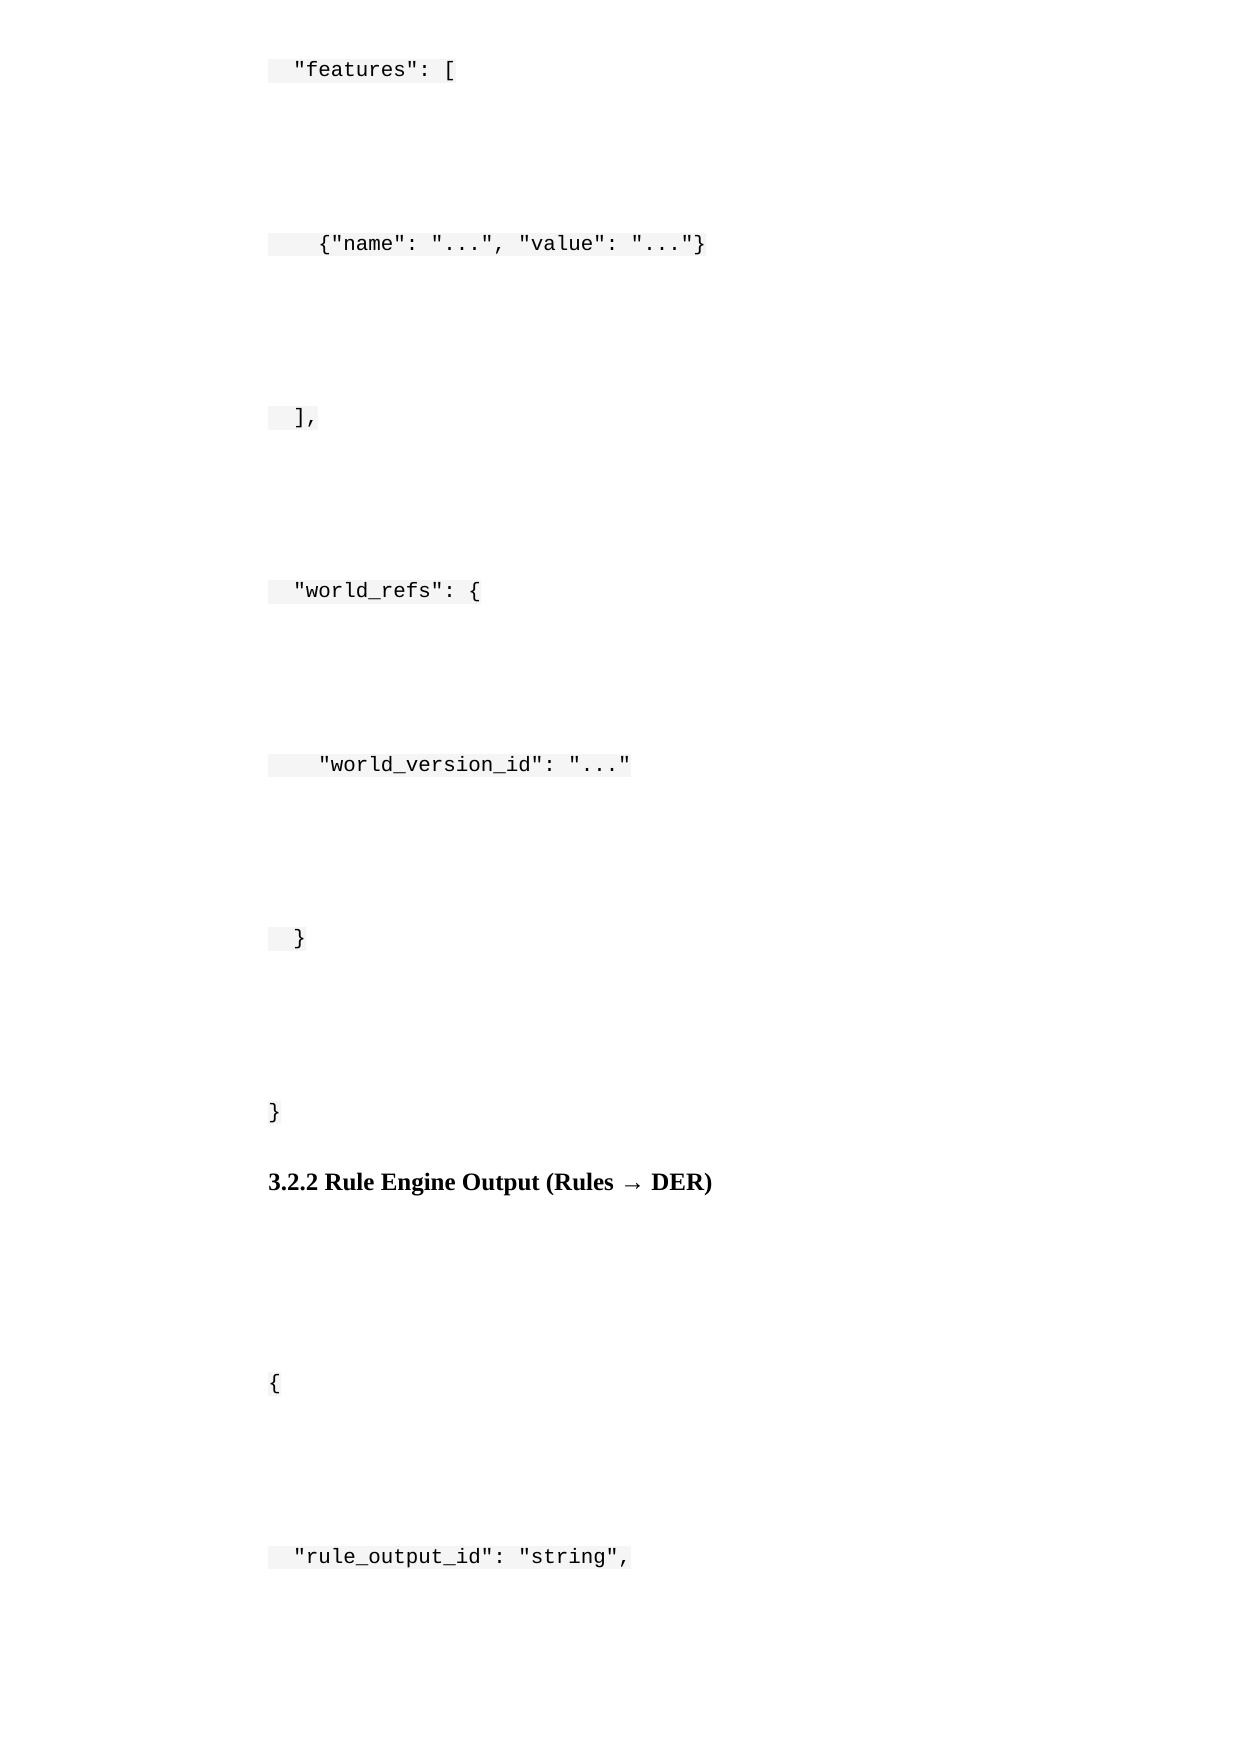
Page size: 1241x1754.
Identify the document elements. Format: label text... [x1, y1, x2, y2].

text { [281, 1372, 1031, 1396]
text } [306, 927, 1031, 951]
text {"name": "...", "value": "..."} [706, 233, 1031, 256]
text "rule_output_id": "string", [631, 1546, 1031, 1569]
text "features": [ [456, 59, 1031, 83]
text "world_version_id": "..." [631, 754, 1031, 777]
text "world_refs": { [481, 580, 1031, 604]
subtitle 3.2.2 Rule Engine Output (Rules → DER) [268, 1167, 1031, 1195]
text } [281, 1101, 1031, 1124]
text ], [318, 406, 1031, 430]
